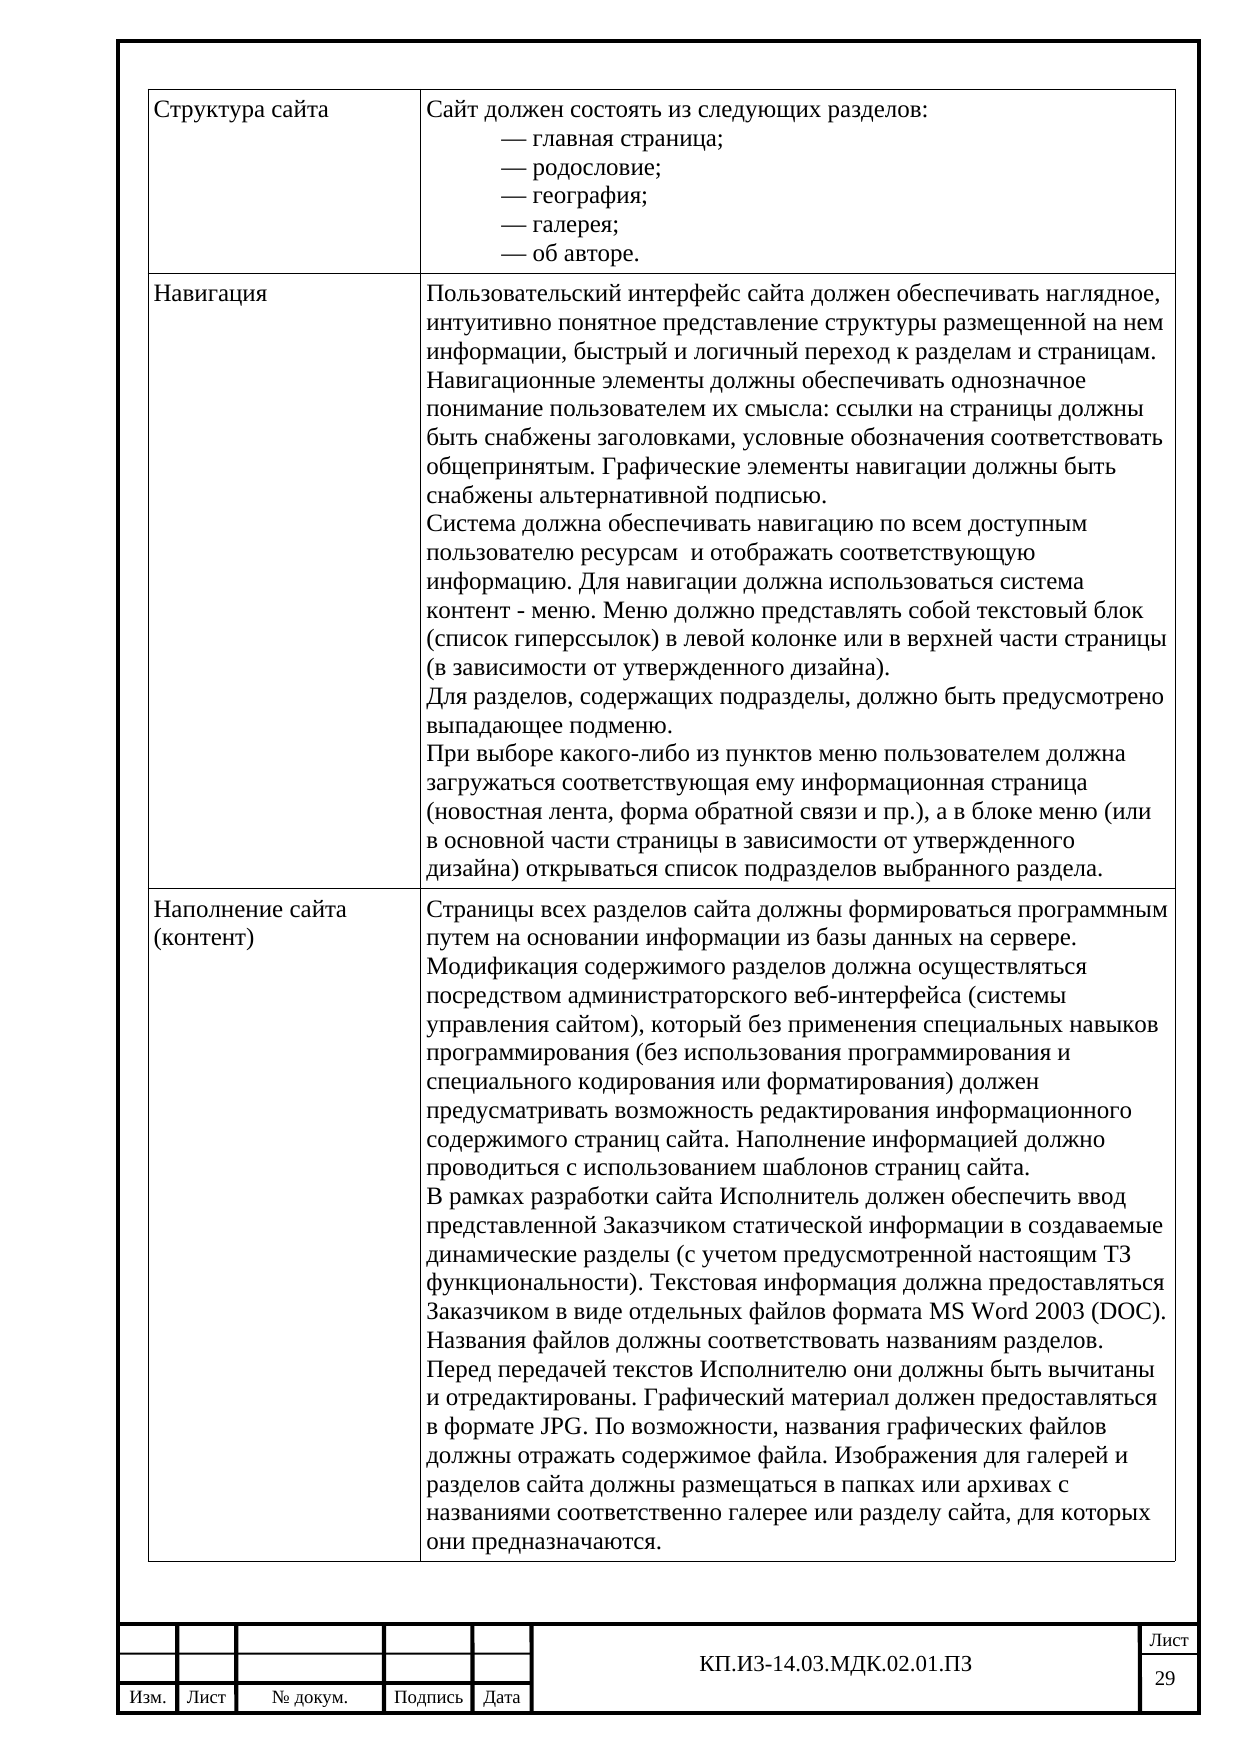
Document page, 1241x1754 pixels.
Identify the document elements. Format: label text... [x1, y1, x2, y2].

table_cell Навигация [149, 274, 420, 888]
table_cell Пользовательский интерфейс сайта должен обеспечивать наглядное, интуитивно понятное представление структуры размещенной на нем информации, быстрый и логичный переход к разделам и страницам. Навигационные элементы должны обеспечивать однозначное понимание пользователем их смысла: ссылки на страницы должны быть снабжены заголовками, условные обозначения соответствовать общепринятым. Графические элементы навигации должны быть снабжены альтернативной подписью. Система должна обеспечивать навигацию по всем доступным пользователю ресурсам и отображать соответствующую информацию. Для навигации должна использоваться система контент - меню. Меню должно представлять собой текстовый блок (список гиперссылок) в левой колонке или в верхней части страницы (в зависимости от утвержденного дизайна). Для разделов, содержащих подразделы, должно быть предусмотрено выпадающее подменю. При выборе какого-либо из пунктов меню пользователем должна загружаться соответствующая ему информационная страница (новостная лента, форма обратной связи и пр.), а в блоке меню (или в основной части страницы в зависимости от утвержденного дизайна) открываться список подразделов выбранного раздела. [421, 274, 1175, 888]
table_cell Наполнение сайта (контент) [149, 889, 420, 1561]
table_cell Страницы всех разделов сайта должны формироваться программным путем на основании информации из базы данных на сервере. Модификация содержимого разделов должна осуществляться посредством администраторского веб-интерфейса (системы управления сайтом), который без применения специальных навыков программирования (без использования программирования и специального кодирования или форматирования) должен предусматривать возможность редактирования информационного содержимого страниц сайта. Наполнение информацией должно проводиться с использованием шаблонов страниц сайта. В рамках разработки сайта Исполнитель должен обеспечить ввод представленной Заказчиком статической информации в создаваемые динамические разделы (с учетом предусмотренной настоящим ТЗ функциональности). Текстовая информация должна предоставляться Заказчиком в виде отдельных файлов формата MS Word 2003 (DOC). Названия файлов должны соответствовать названиям разделов. Перед передачей текстов Исполнителю они должны быть вычитаны и отредактированы. Графический материал должен предоставляться в формате JPG. По возможности, названия графических файлов должны отражать содержимое файла. Изображения для галерей и разделов сайта должны размещаться в папках или архивах с названиями соответственно галерее или разделу сайта, для которых они предназначаются. [421, 889, 1175, 1561]
table_cell Структура сайта [149, 90, 420, 273]
table_cell Сайт должен состоять из следующих разделов: главная страница; родословие; география; галерея; об авторе. [421, 90, 1175, 273]
